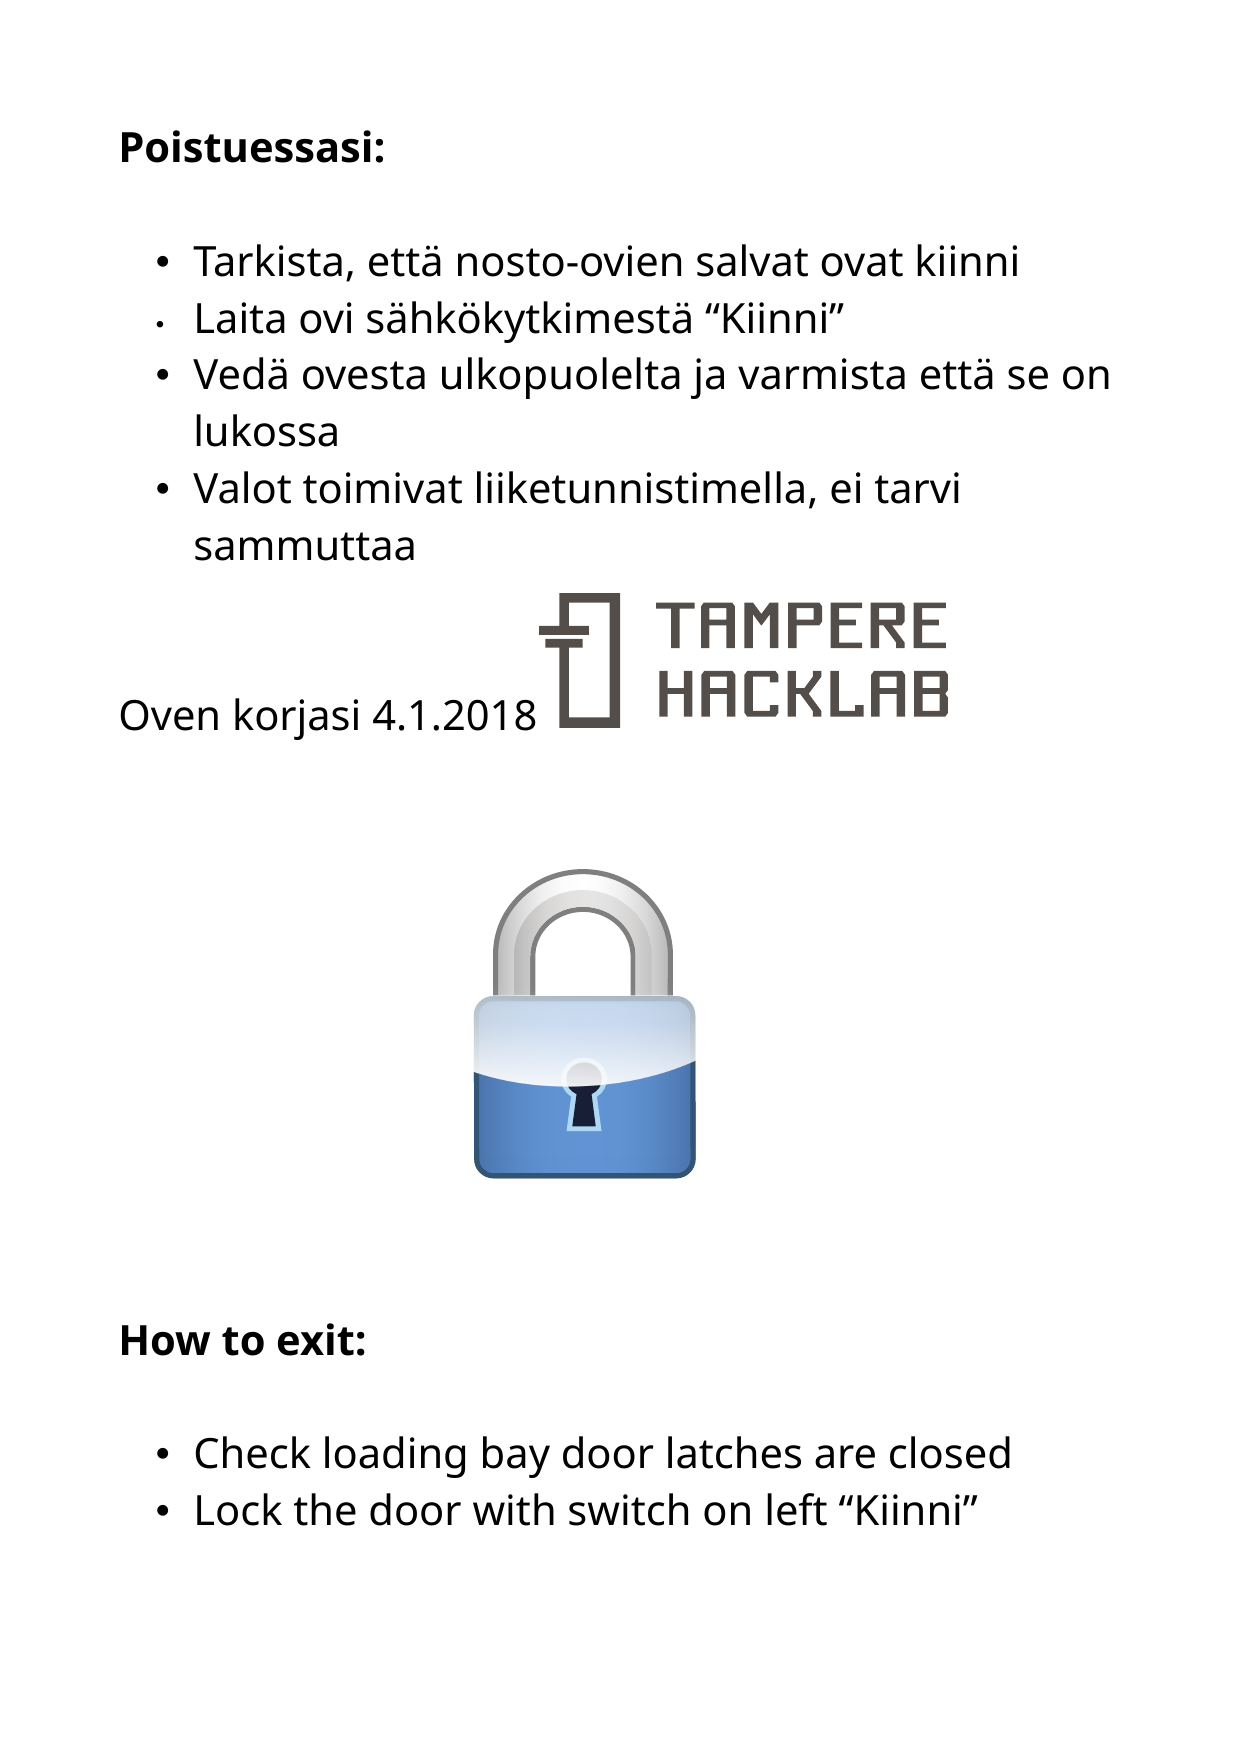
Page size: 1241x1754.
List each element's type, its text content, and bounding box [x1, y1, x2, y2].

list Lock the door with switch on left “Kiinni” [156, 1481, 1122, 1537]
text Oven korjasi 4.1.2018 [118, 686, 1122, 743]
list Tarkista, että nosto-ovien salvat ovat kiinni [156, 232, 1122, 288]
text Poistuessasi: [118, 118, 1122, 175]
text How to exit: [118, 1310, 1122, 1367]
list Valot toimivat liiketunnistimella, ei tarvi sammuttaa [156, 459, 1122, 572]
list Vedä ovesta ulkopuolelta ja varmista että se on lukossa [156, 345, 1122, 459]
list Check loading bay door latches are closed [156, 1424, 1122, 1481]
list Laita ovi sähkökytkimestä “Kiinni” [156, 288, 1122, 345]
